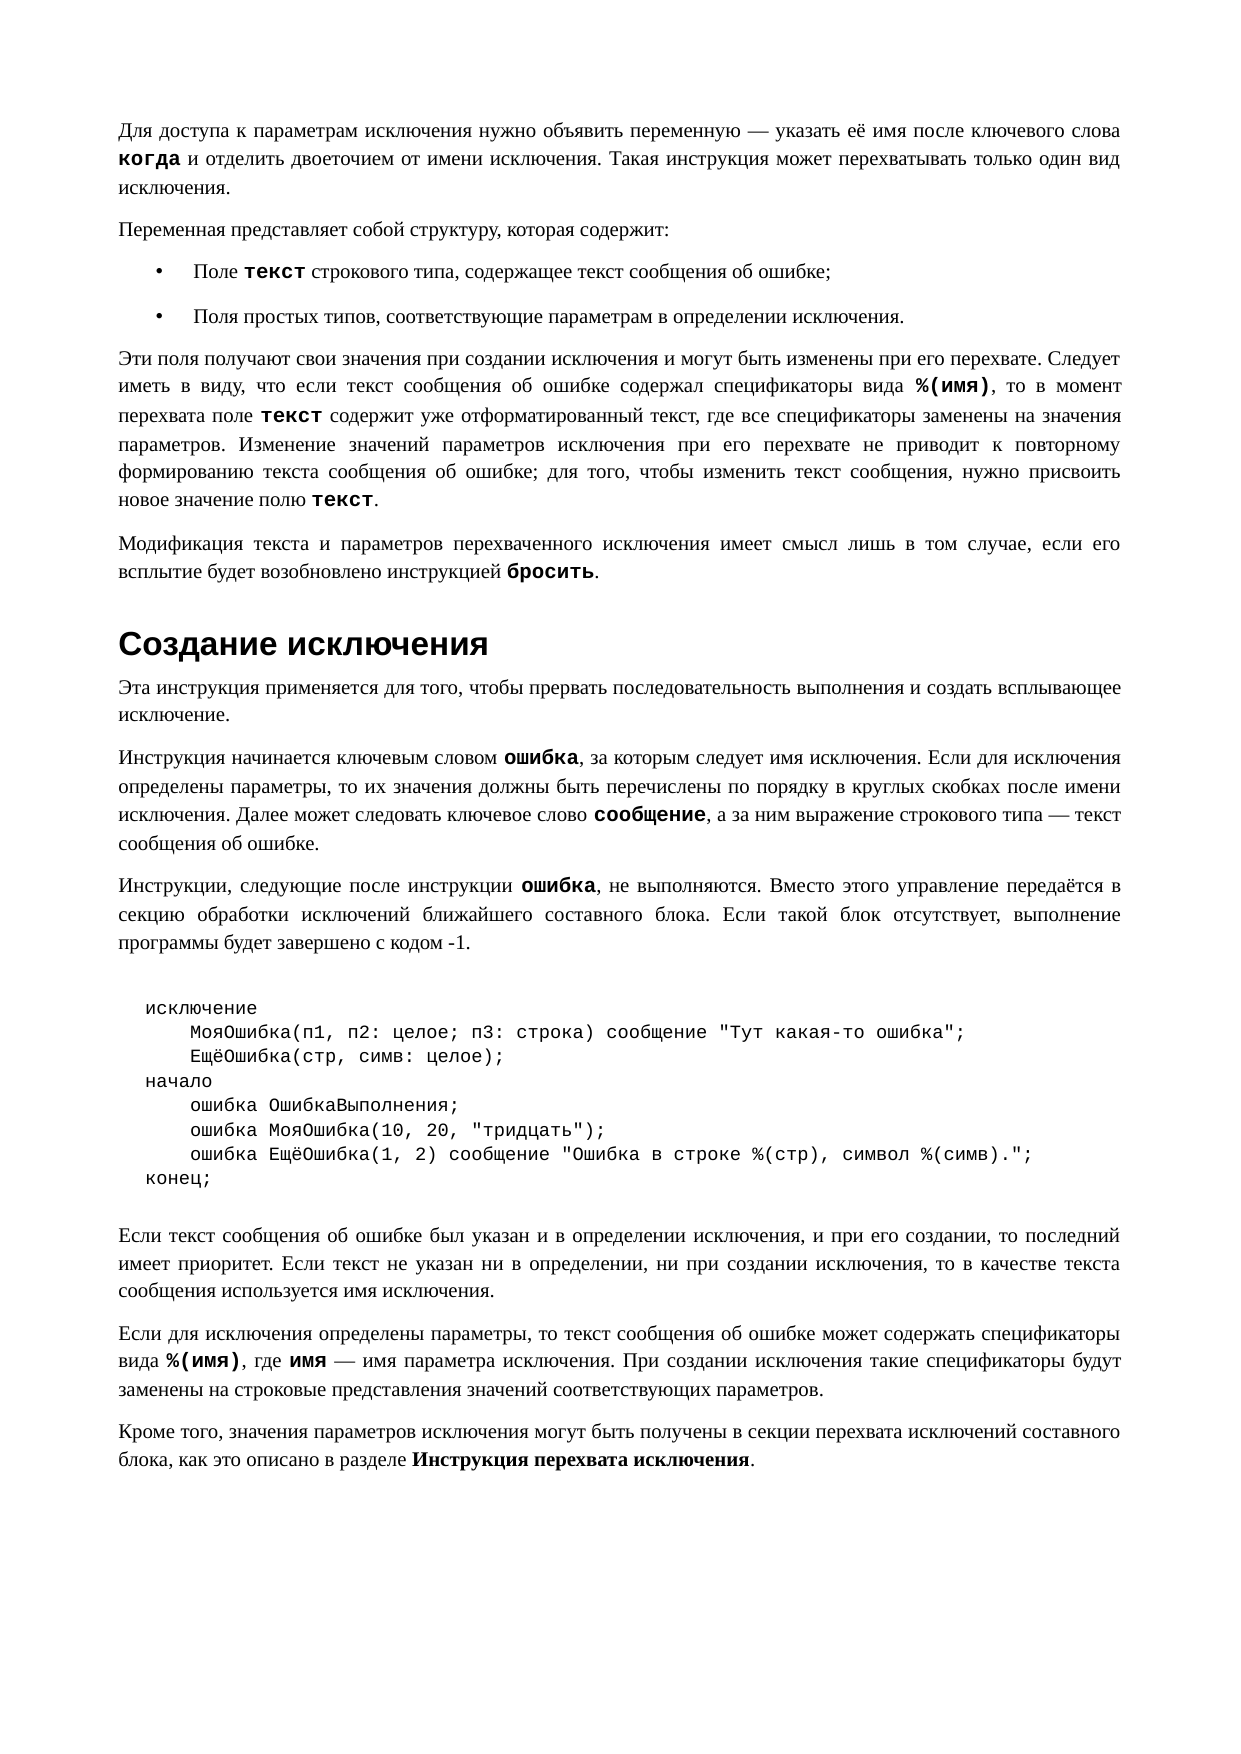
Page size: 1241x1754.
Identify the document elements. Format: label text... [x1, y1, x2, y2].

text Для доступа к параметрам исключения нужно объявить переменную — указать её имя после ключевого слова когда и отделить двоеточием от имени исключения. Такая инструкция может перехватывать только один вид исключения. [118, 118, 1122, 199]
text Модификация текста и параметров перехваченного исключения имеет смысл лишь в том случае, если его всплытие будет возобновлено инструкцией бросить. [118, 531, 1122, 584]
text Если для исключения определены параметры, то текст сообщения об ошибке может содержать спецификаторы вида %(имя), где имя — имя параметра исключения. При создании исключения такие спецификаторы будут заменены на строковые представления значений соответствующих параметров. [118, 1320, 1122, 1401]
list Поля простых типов, соответствующие параметрам в определении исключения. [156, 303, 1122, 328]
subtitle Создание исключения [118, 624, 1122, 662]
text Инструкции, следующие после инструкции ошибка, не выполняются. Вместо этого управление передаётся в секцию обработки исключений ближайшего составного блока. Если такой блок отсутствует, выполнение программы будет завершено с кодом -1. [118, 873, 1122, 954]
text Переменная представляет собой структуру, которая содержит: [118, 217, 1122, 241]
text Если текст сообщения об ошибке был указан и в определении исключения, и при его создании, то последний имеет приоритет. Если текст не указан ни в определении, ни при создании исключения, то в качестве текста сообщения используется имя исключения. [118, 1223, 1122, 1302]
text исключение МояОшибка(п1, п2: целое; п3: строка) сообщение "Тут какая-то ошибка"; ЕщёОшибка(стр, симв: целое); начало ошибка ОшибкаВыполнения; ошибка МояОшибка(10, 20, "тридцать"); ошибка ЕщёОшибка(1, 2) сообщение "Ошибка в строке %(стр), символ %(симв)."; конец; [136, 990, 1104, 1199]
text Инструкция начинается ключевым словом ошибка, за которым следует имя исключения. Если для исключения определены параметры, то их значения должны быть перечислены по порядку в круглых скобках после имени исключения. Далее может следовать ключевое слово сообщение, а за ним выражение строкового типа — текст сообщения об ошибке. [118, 744, 1122, 855]
text Кроме того, значения параметров исключения могут быть получены в секции перехвата исключений составного блока, как это описано в разделе Инструкция перехвата исключения. [118, 1419, 1122, 1471]
text Эти поля получают свои значения при создании исключения и могут быть изменены при его перехвате. Следует иметь в виду, что если текст сообщения об ошибке содержал спецификаторы вида %(имя), то в момент перехвата поле текст содержит уже отформатированный текст, где все спецификаторы заменены на значения параметров. Изменение значений параметров исключения при его перехвате не приводит к повторному формированию текста сообщения об ошибке; для того, чтобы изменить текст сообщения, нужно присвоить новое значение полю текст. [118, 346, 1122, 513]
text Эта инструкция применяется для того, чтобы прервать последовательность выполнения и создать всплывающее исключение. [118, 675, 1122, 726]
list Поле текст строкового типа, содержащее текст сообщения об ошибке; [156, 259, 1122, 285]
